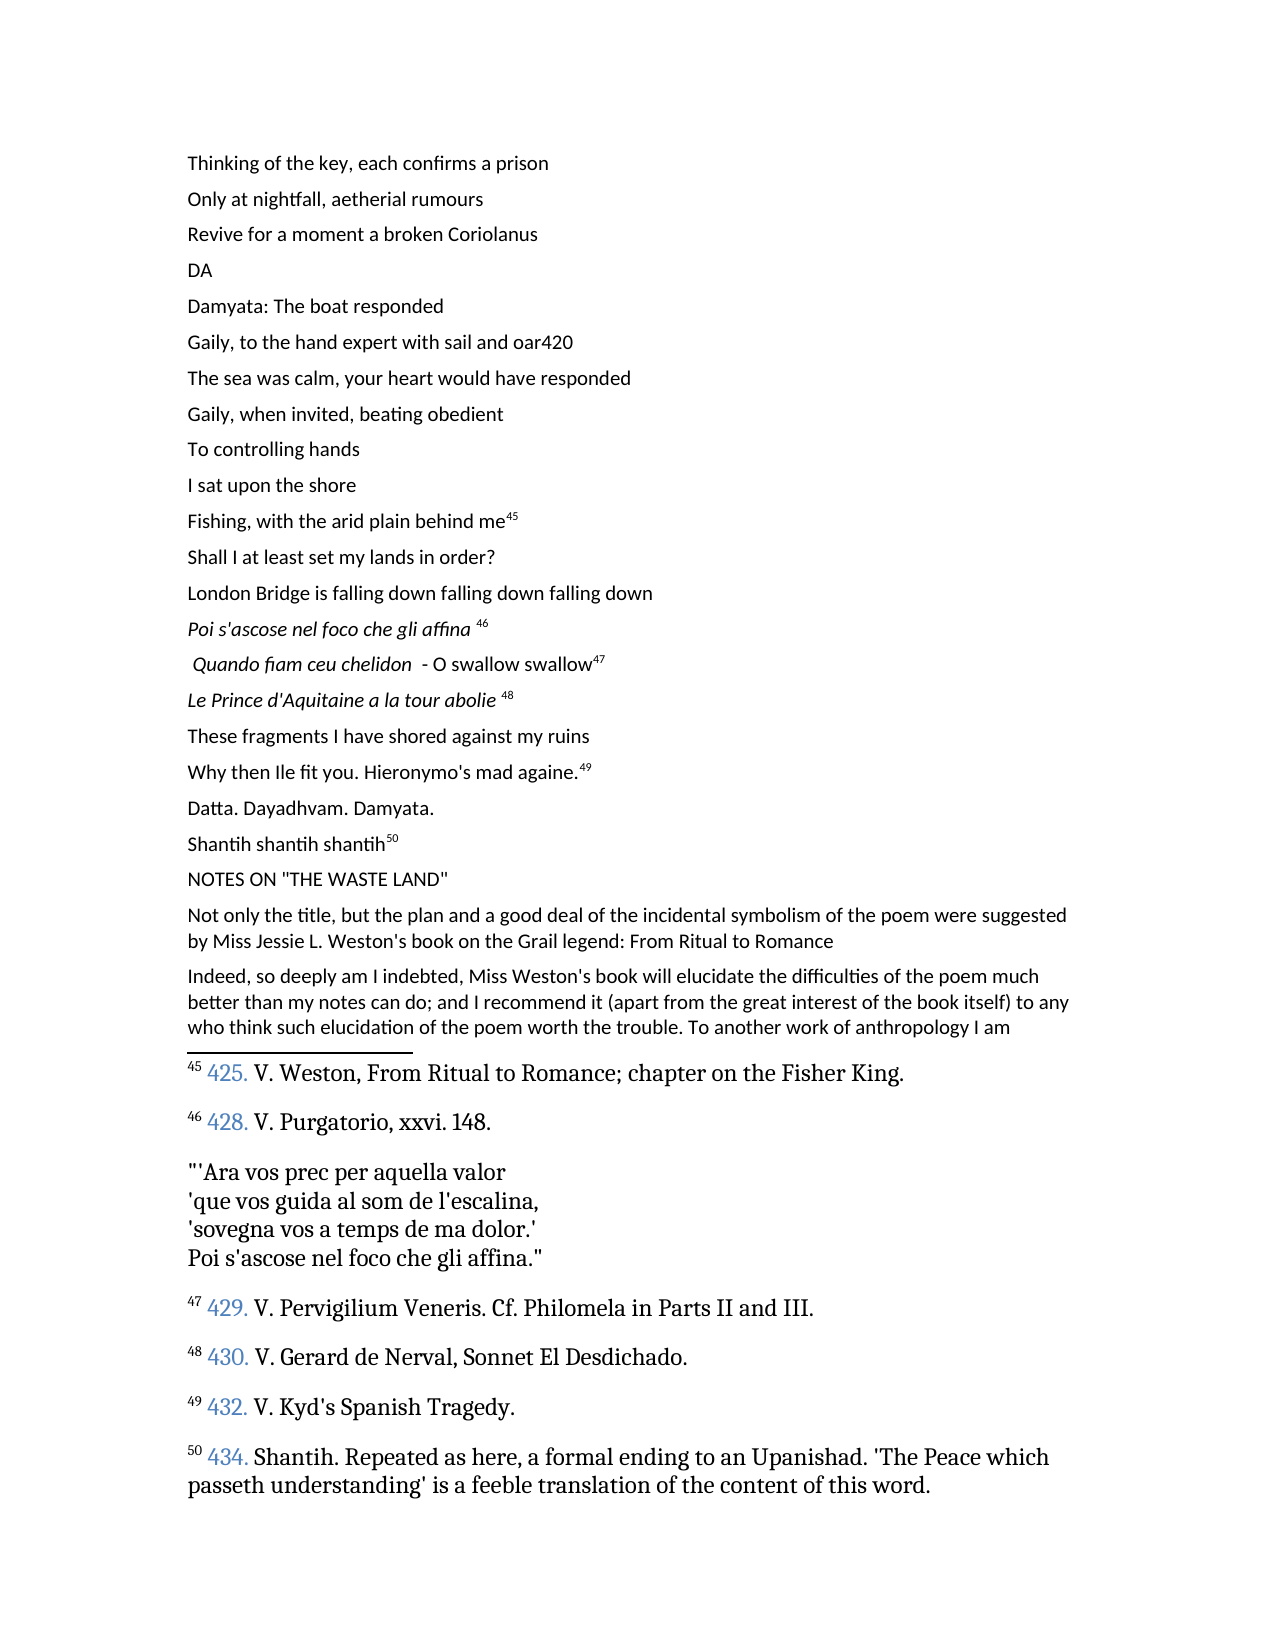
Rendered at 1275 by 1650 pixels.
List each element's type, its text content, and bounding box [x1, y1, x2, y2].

text Damyata: The boat responded [187, 293, 1087, 319]
text Only at nightfall, aetherial rumours [187, 186, 1087, 211]
text 430. V. Gerard de Nerval, Sonnet El Desdichado. [187, 1343, 1087, 1372]
text London Bridge is falling down falling down falling down [187, 580, 1087, 605]
text 434. Shantih. Repeated as here, a formal ending to an Upanishad. 'The Peace which passeth understanding' is a feeble translation of the content of this word. [187, 1442, 1087, 1500]
text These fragments I have shored against my ruins [187, 723, 1087, 749]
text Why then Ile fit you. Hieronymo's mad againe. [187, 759, 1087, 784]
text Indeed, so deeply am I indebted, Miss Weston's book will elucidate the difficulties of the poem much better than my notes can do; and I recommend it (apart from the great interest of the book itself) to any who think such elucidation of the poem worth the trouble. To another work of anthropology I am [187, 964, 1087, 1040]
text Shantih shantih shantih [187, 831, 1087, 856]
text Not only the title, but the plan and a good deal of the incidental symbolism of the poem were suggested by Miss Jessie L. Weston's book on the Grail legend: From Ritual to Romance [187, 902, 1087, 953]
text Fishing, with the arid plain behind me [187, 508, 1087, 534]
text Revive for a moment a broken Coriolanus [187, 222, 1087, 247]
text NOTES ON "THE WASTE LAND" [187, 867, 1087, 892]
text Quando fiam ceu chelidon - O swallow swallow [187, 652, 1087, 677]
text 428. V. Purgatorio, xxvi. 148. [187, 1108, 1087, 1137]
text Poi s'ascose nel foco che gli affina [187, 616, 1087, 641]
text "'Ara vos prec per aquella valor 'que vos guida al som de l'escalina, 'sovegna vos a temps de ma dolor.' Poi s'ascose nel foco che gli affina." [187, 1158, 1087, 1273]
text Gaily, to the hand expert with sail and oar420 [187, 329, 1087, 354]
text To controlling hands [187, 437, 1087, 462]
text 432. V. Kyd's Spanish Tragedy. [187, 1393, 1087, 1422]
text 429. V. Pervigilium Veneris. Cf. Philomela in Parts II and III. [187, 1294, 1087, 1322]
text 425. V. Weston, From Ritual to Romance; chapter on the Fisher King. [187, 1059, 1087, 1087]
text Shall I at least set my lands in order? [187, 544, 1087, 569]
text Gaily, when invited, beating obedient [187, 401, 1087, 426]
text The sea was calm, your heart would have responded [187, 365, 1087, 390]
text Datta. Dayadhvam. Damyata. [187, 795, 1087, 820]
text I sat upon the shore [187, 472, 1087, 498]
text DA [187, 257, 1087, 283]
text Thinking of the key, each confirms a prison [187, 150, 1087, 175]
text Le Prince d'Aquitaine a la tour abolie [187, 687, 1087, 713]
